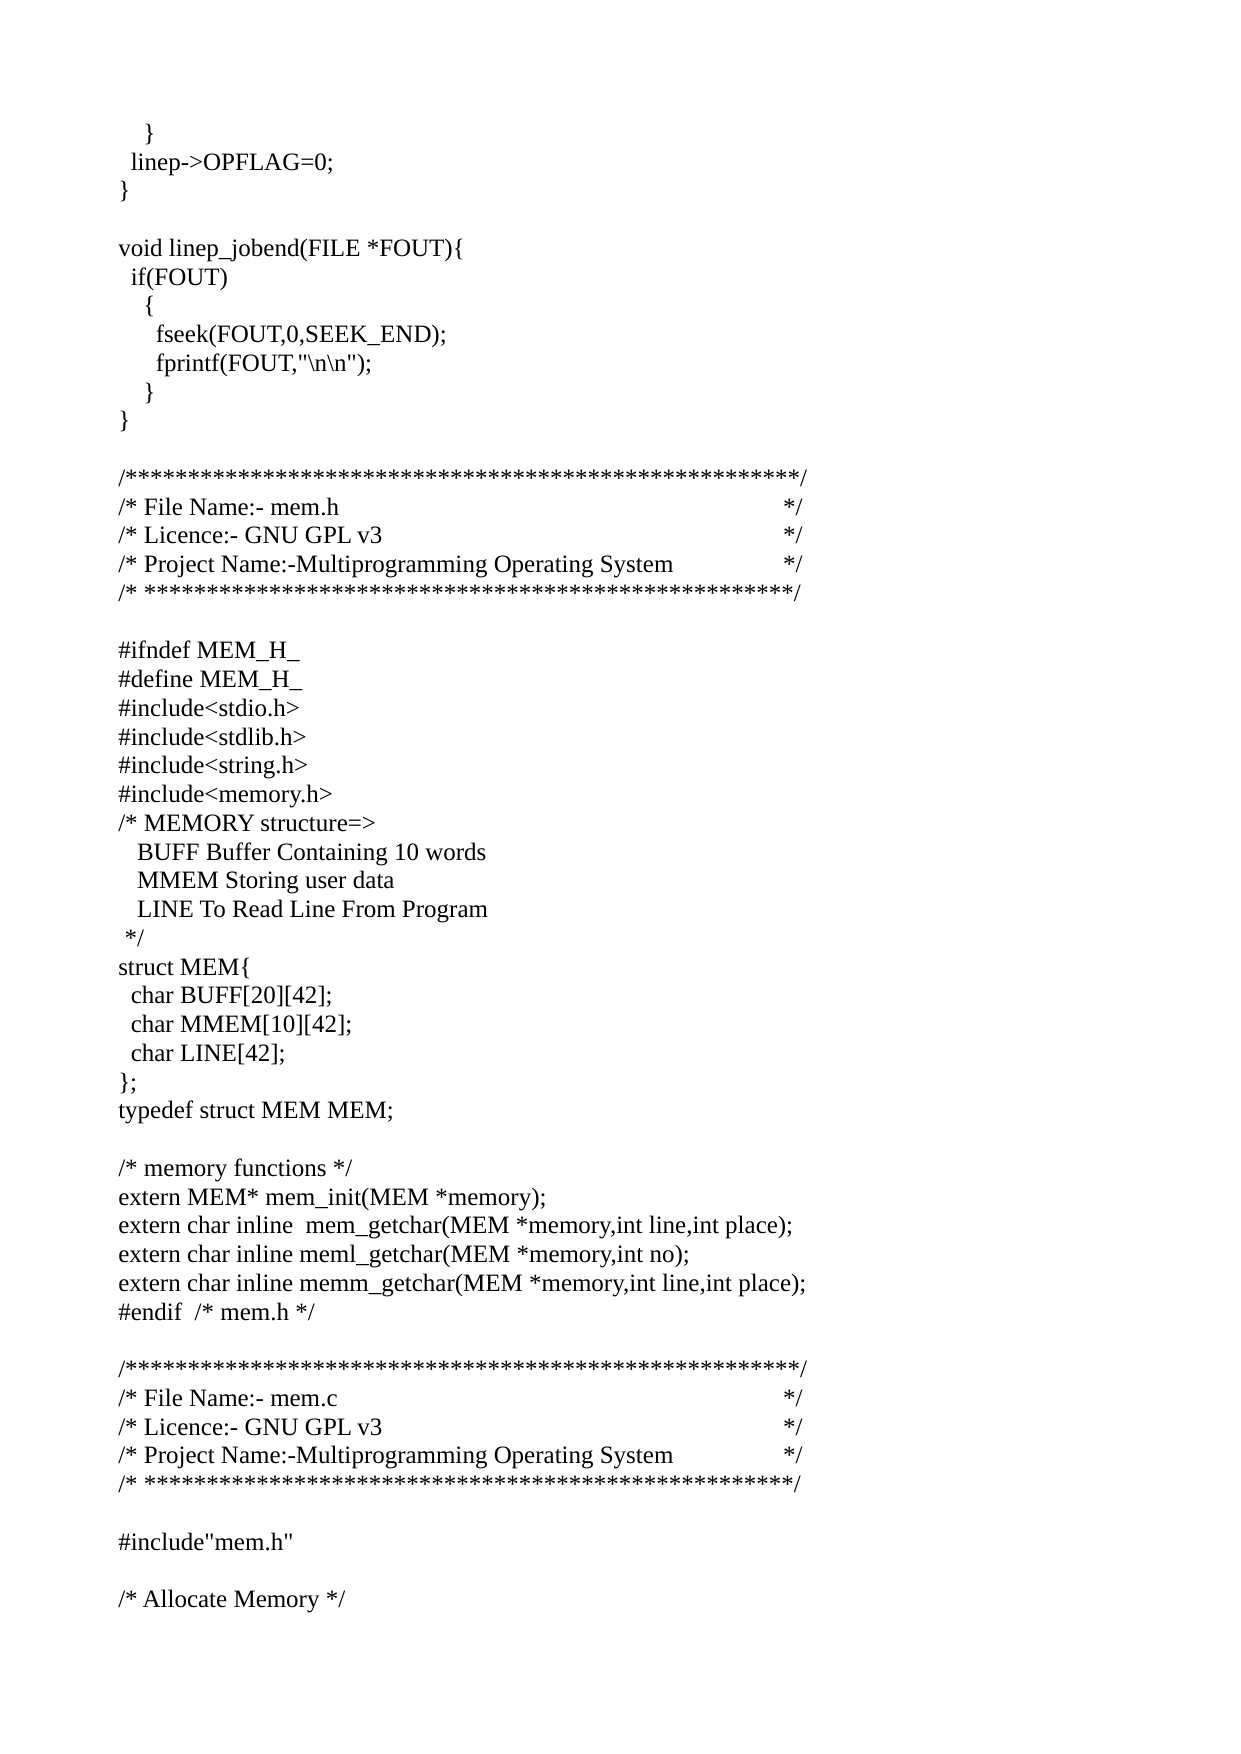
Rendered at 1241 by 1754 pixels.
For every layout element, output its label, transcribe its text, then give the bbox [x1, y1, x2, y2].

text MMEM Storing user data [118, 866, 1122, 894]
text /* ****************************************************/ [118, 578, 1122, 607]
text linep->OPFLAG=0; [118, 147, 1122, 176]
text /* Project Name:-Multiprogramming Operating System */ [118, 1441, 1122, 1469]
text /******************************************************/ [118, 463, 1122, 492]
text } [118, 406, 1122, 434]
text #include<memory.h> [118, 779, 1122, 808]
text */ [118, 923, 1122, 952]
text #endif /* mem.h */ [118, 1297, 1122, 1326]
text extern char inline meml_getchar(MEM *memory,int no); [118, 1239, 1122, 1268]
text #include<string.h> [118, 751, 1122, 779]
text #ifndef MEM_H_ [118, 636, 1122, 664]
text fseek(FOUT,0,SEEK_END); [118, 319, 1122, 348]
text extern MEM* mem_init(MEM *memory); [118, 1182, 1122, 1211]
text { [118, 291, 1122, 319]
text BUFF Buffer Containing 10 words [118, 837, 1122, 866]
text /* Project Name:-Multiprogramming Operating System */ [118, 549, 1122, 578]
text /* Licence:- GNU GPL v3 */ [118, 1412, 1122, 1441]
text /* MEMORY structure=> [118, 808, 1122, 837]
text char LINE[42]; [118, 1038, 1122, 1067]
text typedef struct MEM MEM; [118, 1096, 1122, 1124]
text } [118, 118, 1122, 147]
text } [118, 176, 1122, 204]
text /******************************************************/ [118, 1354, 1122, 1383]
text /* ****************************************************/ [118, 1469, 1122, 1498]
text /* File Name:- mem.h */ [118, 492, 1122, 521]
text /* Licence:- GNU GPL v3 */ [118, 521, 1122, 549]
text LINE To Read Line From Program [118, 894, 1122, 923]
text #include<stdio.h> [118, 693, 1122, 722]
text /* memory functions */ [118, 1153, 1122, 1182]
text /* File Name:- mem.c */ [118, 1383, 1122, 1412]
text char BUFF[20][42]; [118, 981, 1122, 1009]
text #define MEM_H_ [118, 664, 1122, 693]
text struct MEM{ [118, 952, 1122, 981]
text extern char inline mem_getchar(MEM *memory,int line,int place); [118, 1211, 1122, 1239]
text if(FOUT) [118, 262, 1122, 291]
text }; [118, 1067, 1122, 1096]
text } [118, 377, 1122, 406]
text char MMEM[10][42]; [118, 1009, 1122, 1038]
text #include<stdlib.h> [118, 722, 1122, 751]
text extern char inline memm_getchar(MEM *memory,int line,int place); [118, 1268, 1122, 1297]
text fprintf(FOUT,"\n\n"); [118, 348, 1122, 377]
text #include"mem.h" [118, 1527, 1122, 1556]
text /* Allocate Memory */ [118, 1584, 1122, 1613]
text void linep_jobend(FILE *FOUT){ [118, 233, 1122, 262]
